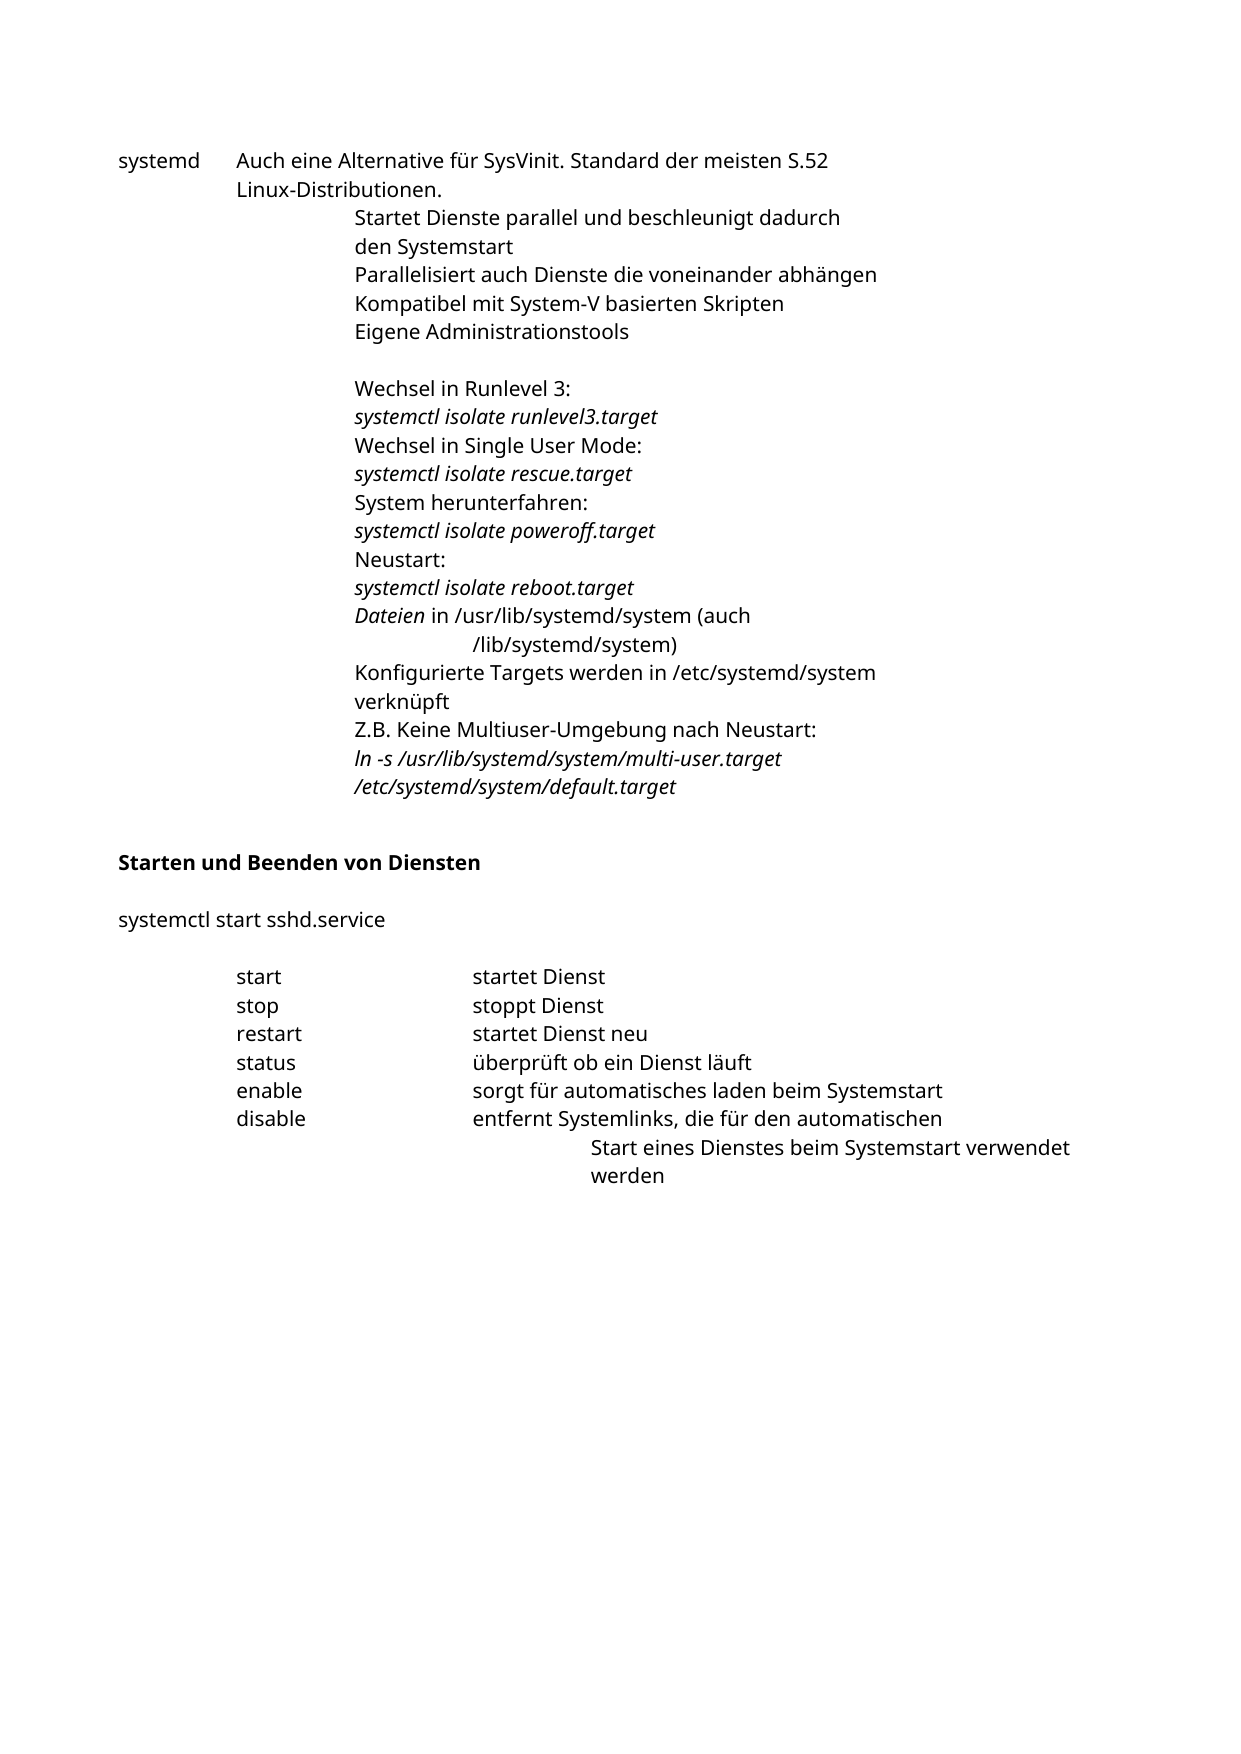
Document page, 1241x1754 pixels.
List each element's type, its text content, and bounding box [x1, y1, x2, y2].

text Starten und Beenden von Diensten systemctl start sshd.service start startet Dienst stop stoppt Dienst restart startet Dienst neu status überprüft ob ein Dienst läuft enable sorgt für automatisches laden beim Systemstart disable entfernt Systemlinks, die für den automatischen Start eines Dienstes beim Systemstart verwendet werden [118, 848, 1122, 1190]
text systemd Auch eine Alternative für SysVinit. Standard der meisten S.52 Linux-Distributionen. Startet Dienste parallel und beschleunigt dadurch den Systemstart Parallelisiert auch Dienste die voneinander abhängen Kompatibel mit System-V basierten Skripten Eigene Administrationstools Wechsel in Runlevel 3: systemctl isolate runlevel3.target Wechsel in Single User Mode: systemctl isolate rescue.target System herunterfahren: systemctl isolate poweroff.target Neustart: systemctl isolate reboot.target Dateien in /usr/lib/systemd/system (auch /lib/systemd/system) Konfigurierte Targets werden in /etc/systemd/system verknüpft Z.B. Keine Multiuser-Umgebung nach Neustart: [118, 118, 1122, 744]
text ln -s /usr/lib/systemd/system/multi-user.target /etc/systemd/system/default.target [118, 744, 1122, 848]
